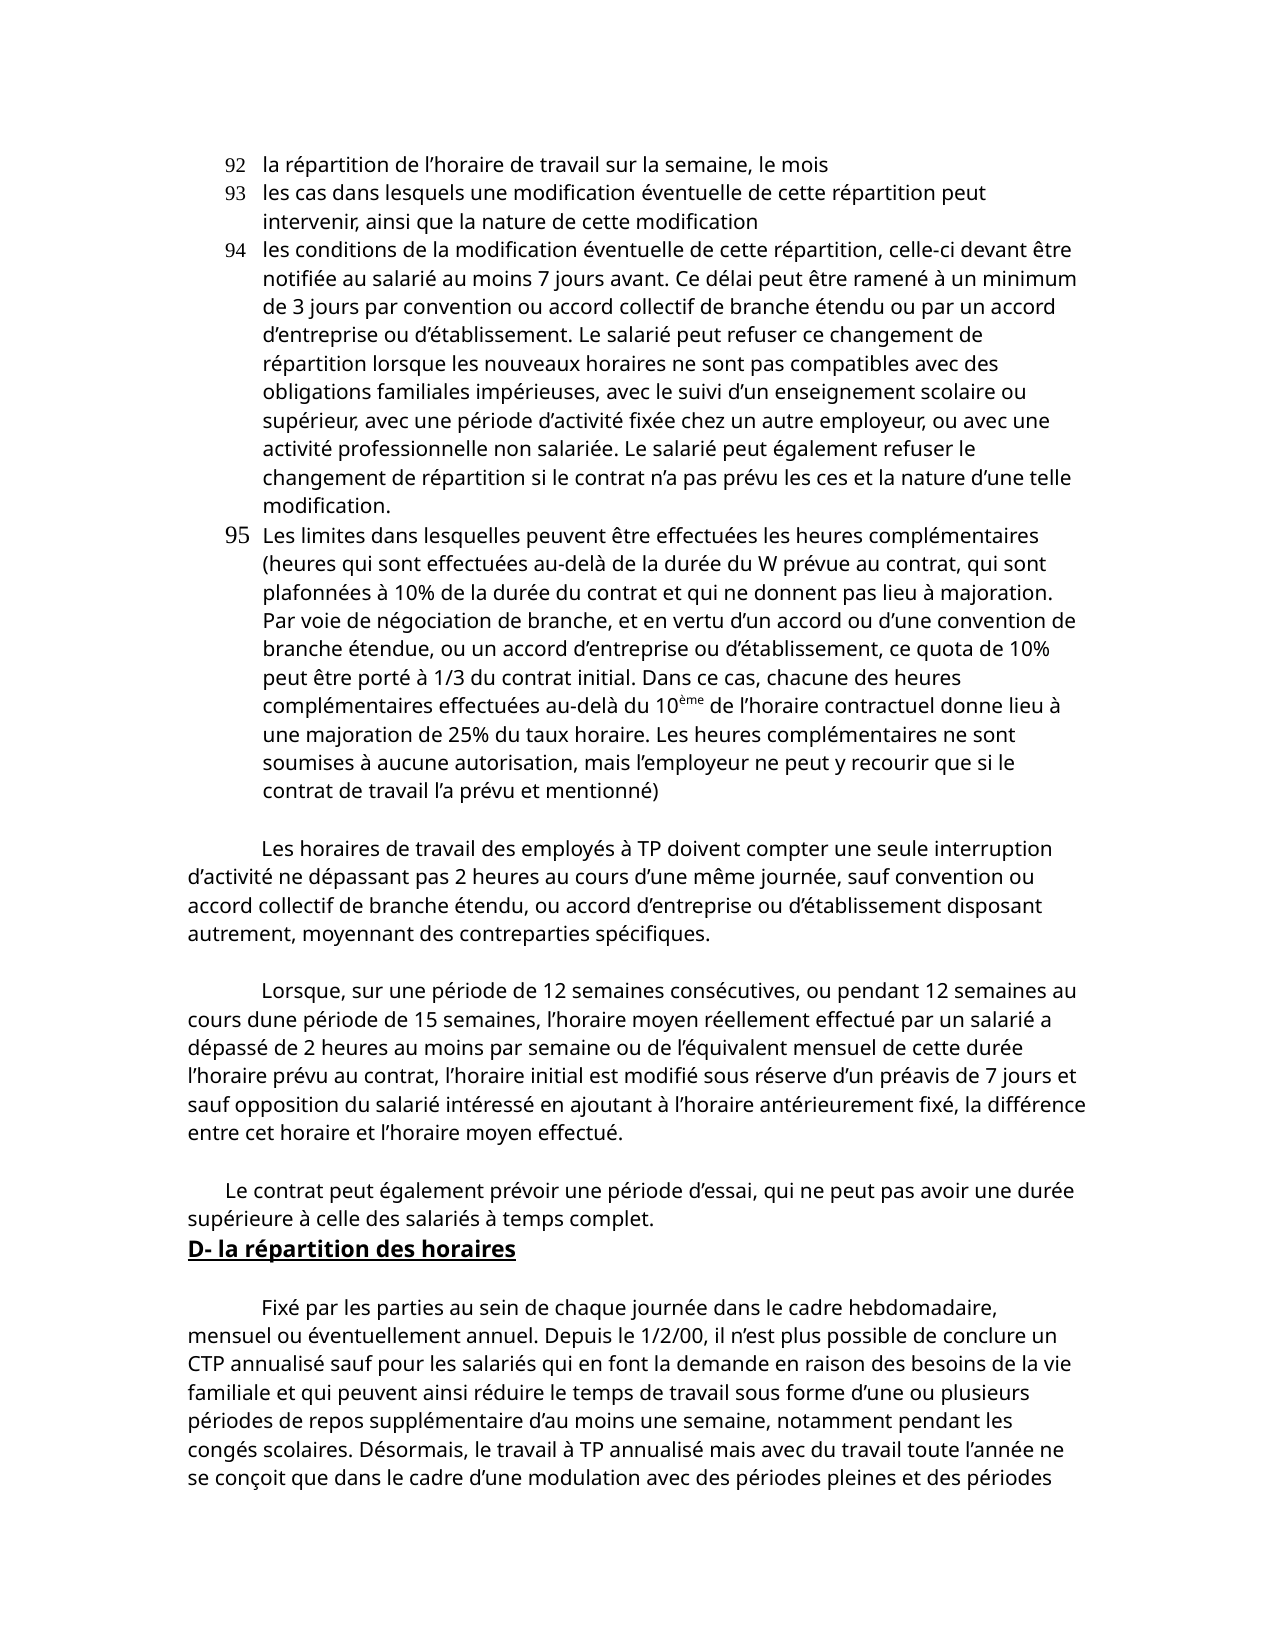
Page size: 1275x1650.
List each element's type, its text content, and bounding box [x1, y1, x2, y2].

text Les horaires de travail des employés à TP doivent compter une seule interruption d’activité ne dépassant pas 2 heures au cours d’une même journée, sauf convention ou accord collectif de branche étendu, ou accord d’entreprise ou d’établissement disposant autrement, moyennant des contreparties spécifiques. [187, 834, 1087, 948]
text Fixé par les parties au sein de chaque journée dans le cadre hebdomadaire, mensuel ou éventuellement annuel. Depuis le 1/2/00, il n’est plus possible de conclure un CTP annualisé sauf pour les salariés qui en font la demande en raison des besoins de la vie familiale et qui peuvent ainsi réduire le temps de travail sous forme d’une ou plusieurs périodes de repos supplémentaire d’au moins une semaine, notamment pendant les congés scolaires. Désormais, le travail à TP annualisé mais avec du travail toute l’année ne se conçoit que dans le cadre d’une modulation avec des périodes pleines et des périodes [187, 1293, 1087, 1492]
text Lorsque, sur une période de 12 semaines consécutives, ou pendant 12 semaines au cours dune période de 15 semaines, l’horaire moyen réellement effectué par un salarié a dépassé de 2 heures au moins par semaine ou de l’équivalent mensuel de cette durée l’horaire prévu au contrat, l’horaire initial est modifié sous réserve d’un préavis de 7 jours et sauf opposition du salarié intéressé en ajoutant à l’horaire antérieurement fixé, la différence entre cet horaire et l’horaire moyen effectué. [187, 976, 1087, 1147]
list les cas dans lesquels une modification éventuelle de cette répartition peut intervenir, ainsi que la nature de cette modification [225, 178, 1087, 235]
list Les limites dans lesquelles peuvent être effectuées les heures complémentaires (heures qui sont effectuées au-delà de la durée du W prévue au contrat, qui sont plafonnées à 10% de la durée du contrat et qui ne donnent pas lieu à majoration. Par voie de négociation de branche, et en vertu d’un accord ou d’une convention de branche étendue, ou un accord d’entreprise ou d’établissement, ce quota de 10% peut être porté à 1/3 du contrat initial. Dans ce cas, chacune des heures complémentaires effectuées au-delà du 10ème de l’horaire contractuel donne lieu à une majoration de 25% du taux horaire. Les heures complémentaires ne sont soumises à aucune autorisation, mais l’employeur ne peut y recourir que si le contrat de travail l’a prévu et mentionné) [225, 520, 1087, 805]
list les conditions de la modification éventuelle de cette répartition, celle-ci devant être notifiée au salarié au moins 7 jours avant. Ce délai peut être ramené à un minimum de 3 jours par convention ou accord collectif de branche étendu ou par un accord d’entreprise ou d’établissement. Le salarié peut refuser ce changement de répartition lorsque les nouveaux horaires ne sont pas compatibles avec des obligations familiales impérieuses, avec le suivi d’un enseignement scolaire ou supérieur, avec une période d’activité fixée chez un autre employeur, ou avec une activité professionnelle non salariée. Le salarié peut également refuser le changement de répartition si le contrat n’a pas prévu les ces et la nature d’une telle modification. [225, 235, 1087, 520]
text Le contrat peut également prévoir une période d’essai, qui ne peut pas avoir une durée supérieure à celle des salariés à temps complet. [187, 1176, 1087, 1233]
list la répartition de l’horaire de travail sur la semaine, le mois [225, 150, 1087, 178]
text D- la répartition des horaires [187, 1233, 1087, 1264]
